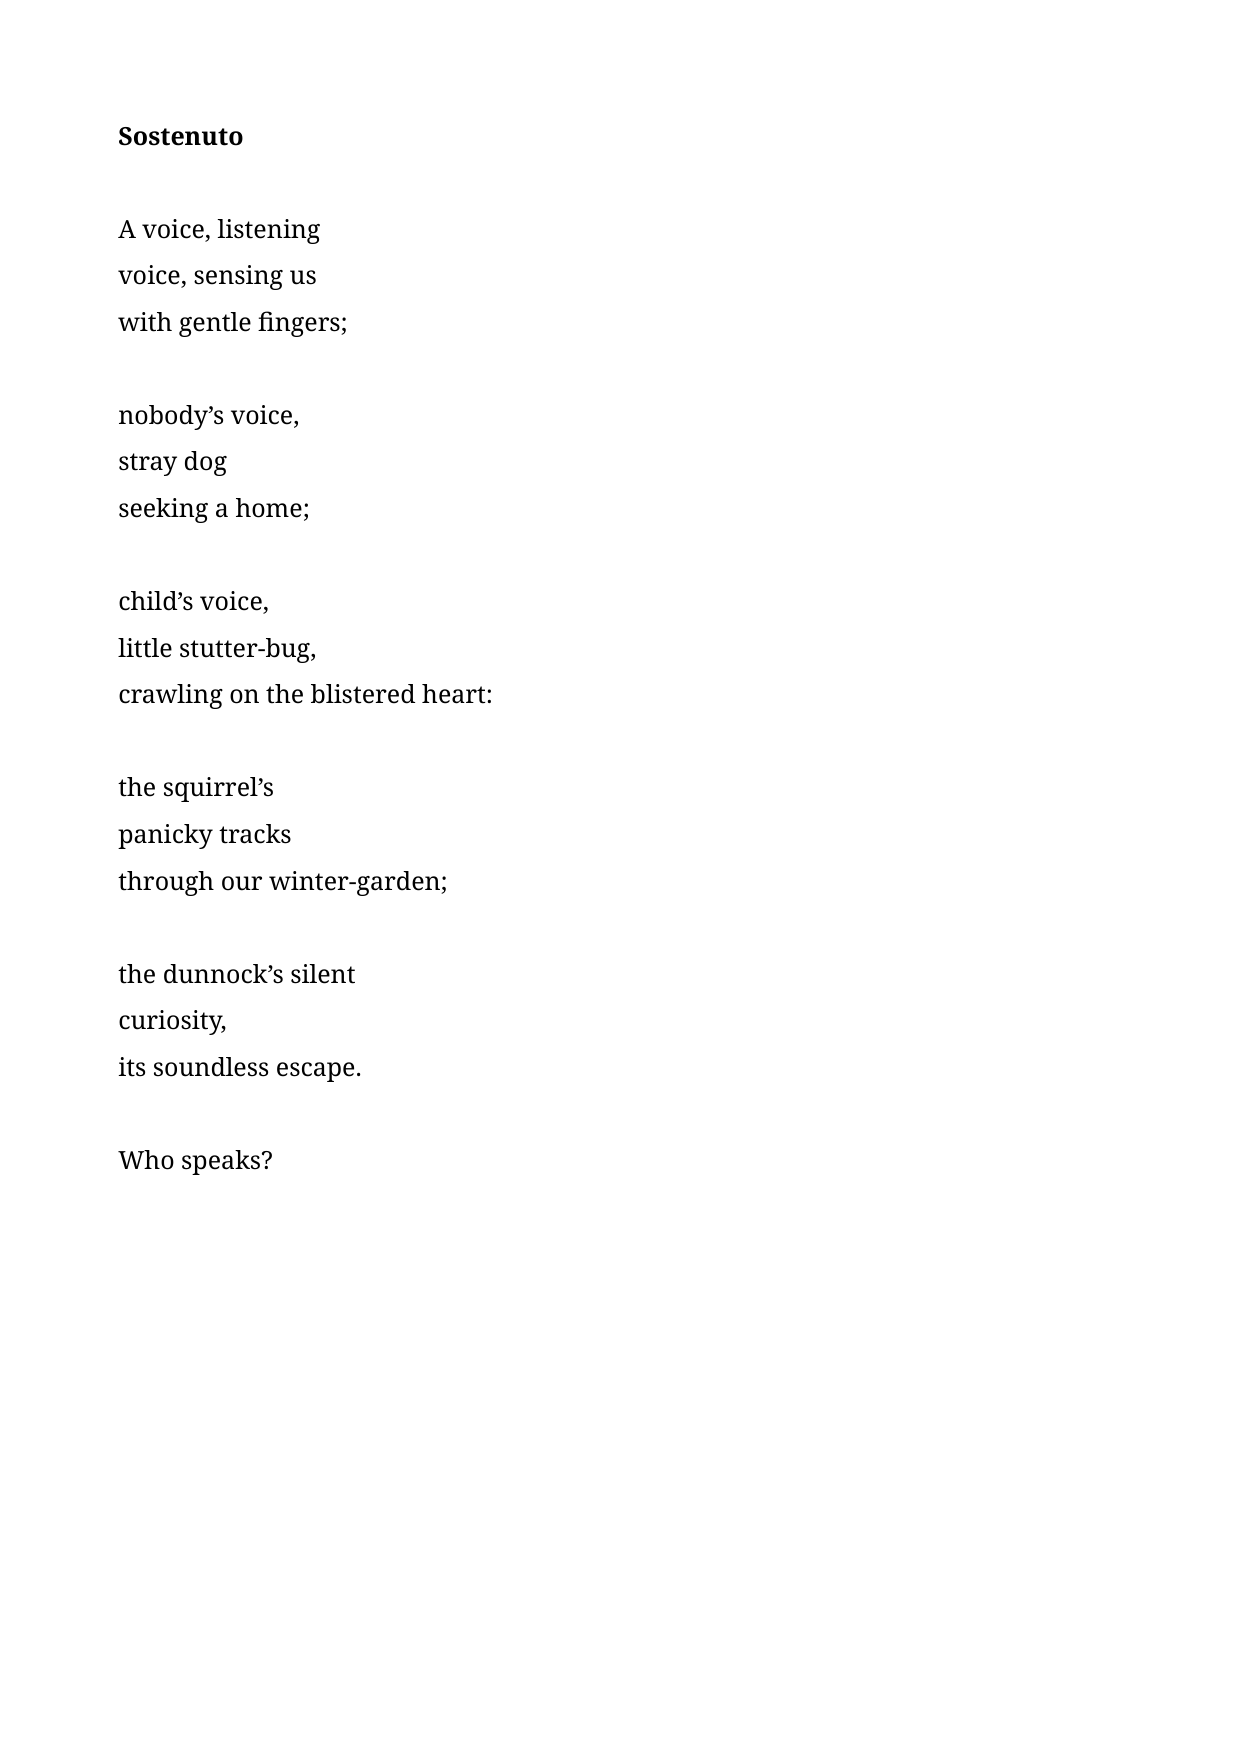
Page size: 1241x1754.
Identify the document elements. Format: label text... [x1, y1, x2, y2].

text little stutter-bug, [118, 630, 1122, 664]
text the squirrel’s [118, 770, 1122, 804]
text with gentle fingers; [118, 304, 1122, 338]
text stray dog [118, 444, 1122, 478]
text Who speaks? [118, 1142, 1122, 1177]
text A voice, listening [118, 211, 1122, 245]
text seeking a home; [118, 491, 1122, 525]
text the dunnock’s silent [118, 956, 1122, 990]
text its soundless escape. [118, 1049, 1122, 1083]
text voice, sensing us [118, 258, 1122, 292]
text through our winter-garden; [118, 863, 1122, 897]
text Sostenuto [118, 118, 1122, 152]
text curiosity, [118, 1003, 1122, 1037]
text panicky tracks [118, 817, 1122, 851]
text child’s voice, [118, 584, 1122, 618]
text crawling on the blistered heart: [118, 677, 1122, 711]
text nobody’s voice, [118, 397, 1122, 432]
